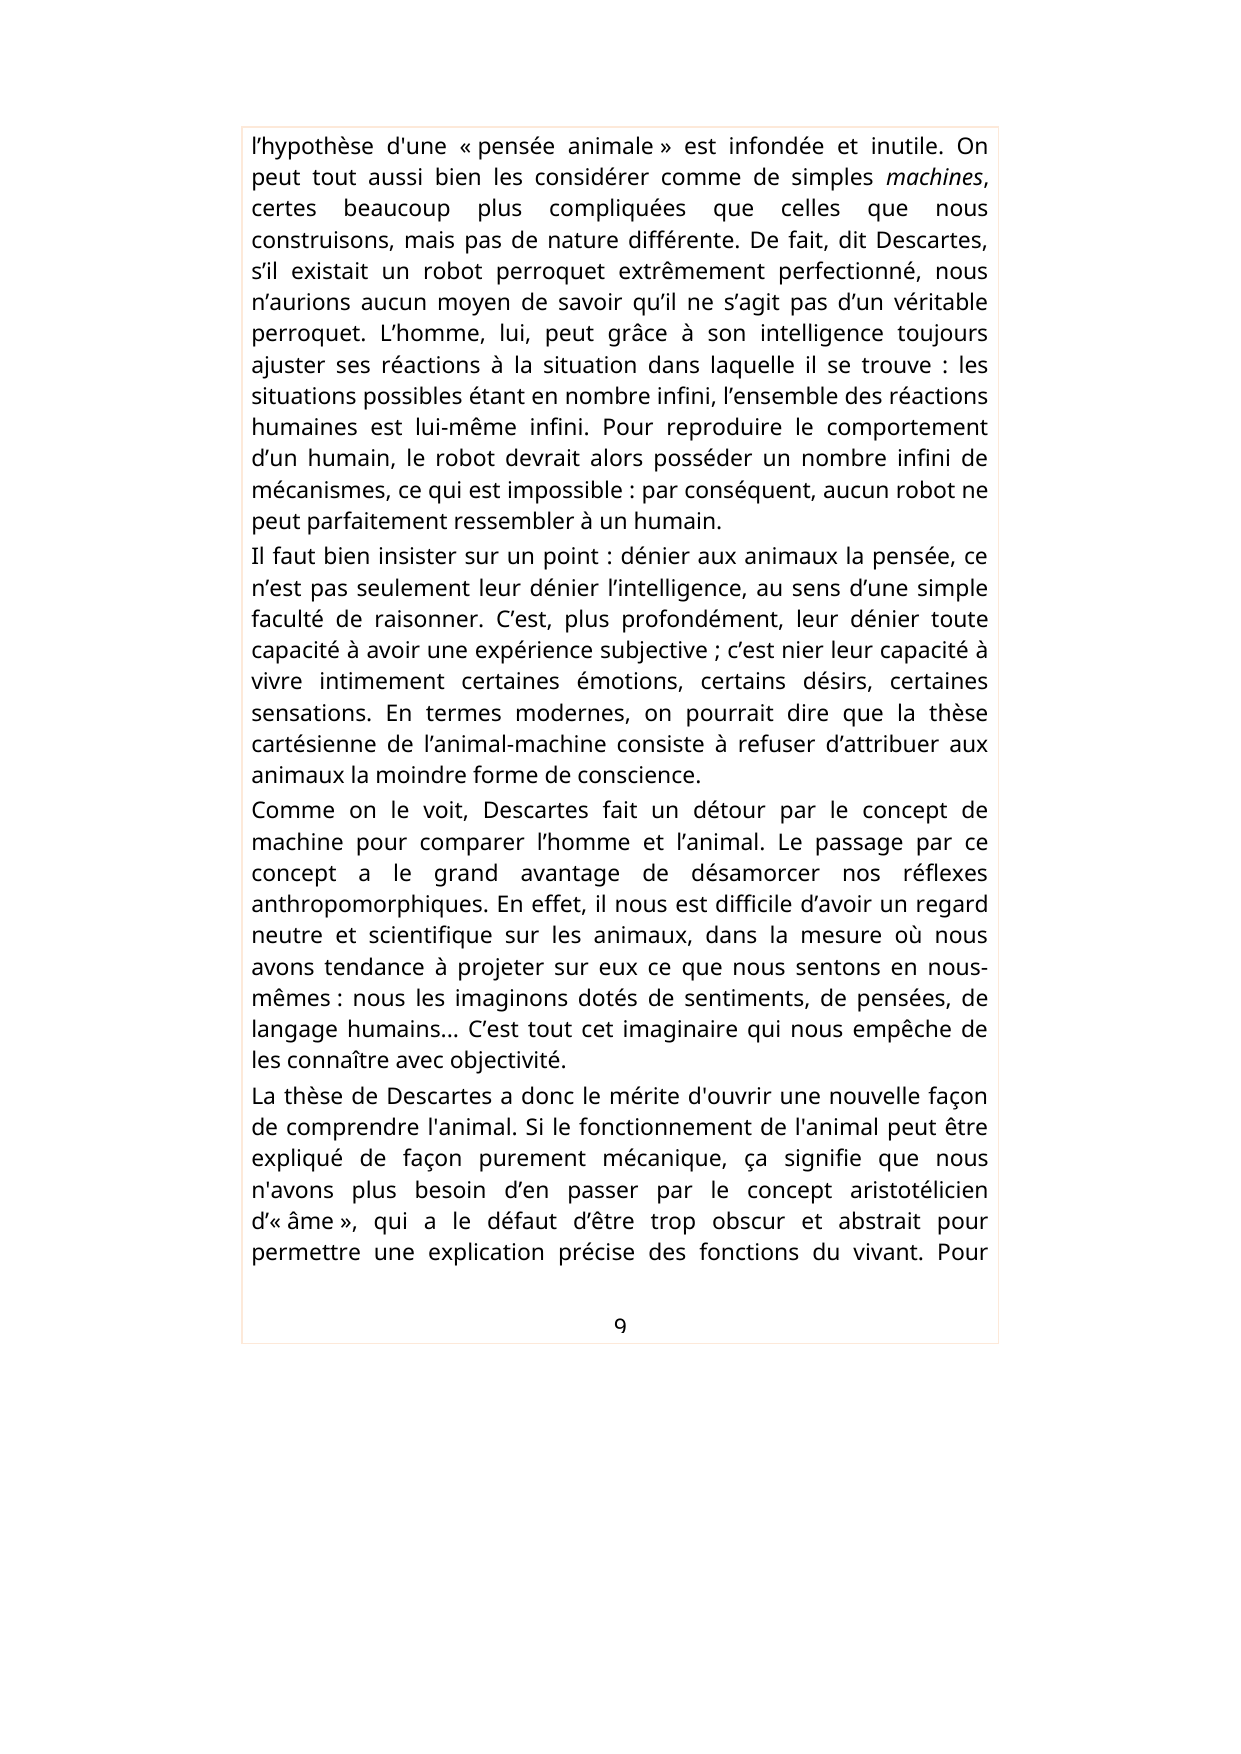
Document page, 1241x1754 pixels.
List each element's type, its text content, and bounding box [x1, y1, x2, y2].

text Il faut bien insister sur un point : dénier aux animaux la pensée, ce n’est pas seulement leur dénier l’intelligence, au sens d’une simple faculté de raisonner. C’est, plus profondément, leur dénier toute capacité à avoir une expérience subjective ; c’est nier leur capacité à vivre intimement certaines émotions, certains désirs, certaines sensations. En termes modernes, on pourrait dire que la thèse cartésienne de l’animal-machine consiste à refuser d’attribuer aux animaux la moindre forme de conscience. [251, 540, 989, 790]
text l’hypothèse d'une « pensée animale » est infondée et inutile. On peut tout aussi bien les considérer comme de simples machines, certes beaucoup plus compliquées que celles que nous construisons, mais pas de nature différente. De fait, dit Descartes, s’il existait un robot perroquet extrêmement perfectionné, nous n’aurions aucun moyen de savoir qu’il ne s’agit pas d’un véritable perroquet. L’homme, lui, peut grâce à son intelligence toujours ajuster ses réactions à la situation dans laquelle il se trouve : les situations possibles étant en nombre infini, l’ensemble des réactions humaines est lui-même infini. Pour reproduire le comportement d’un humain, le robot devrait alors posséder un nombre infini de mécanismes, ce qui est impossible : par conséquent, aucun robot ne peut parfaitement ressembler à un humain. [251, 130, 989, 536]
text La thèse de Descartes a donc le mérite d'ouvrir une nouvelle façon de comprendre l'animal. Si le fonctionnement de l'animal peut être expliqué de façon purement mécanique, ça signifie que nous n'avons plus besoin d’en passer par le concept aristotélicien d’« âme », qui a le défaut d’être trop obscur et abstrait pour permettre une explication précise des fonctions du vivant. Pour [251, 1080, 989, 1267]
text Comme on le voit, Descartes fait un détour par le concept de machine pour comparer l’homme et l’animal. Le passage par ce concept a le grand avantage de désamorcer nos réflexes anthropomorphiques. En effet, il nous est difficile d’avoir un regard neutre et scientifique sur les animaux, dans la mesure où nous avons tendance à projeter sur eux ce que nous sentons en nous-mêmes : nous les imaginons dotés de sentiments, de pensées, de langage humains... C’est tout cet imaginaire qui nous empêche de les connaître avec objectivité. [251, 794, 989, 1076]
